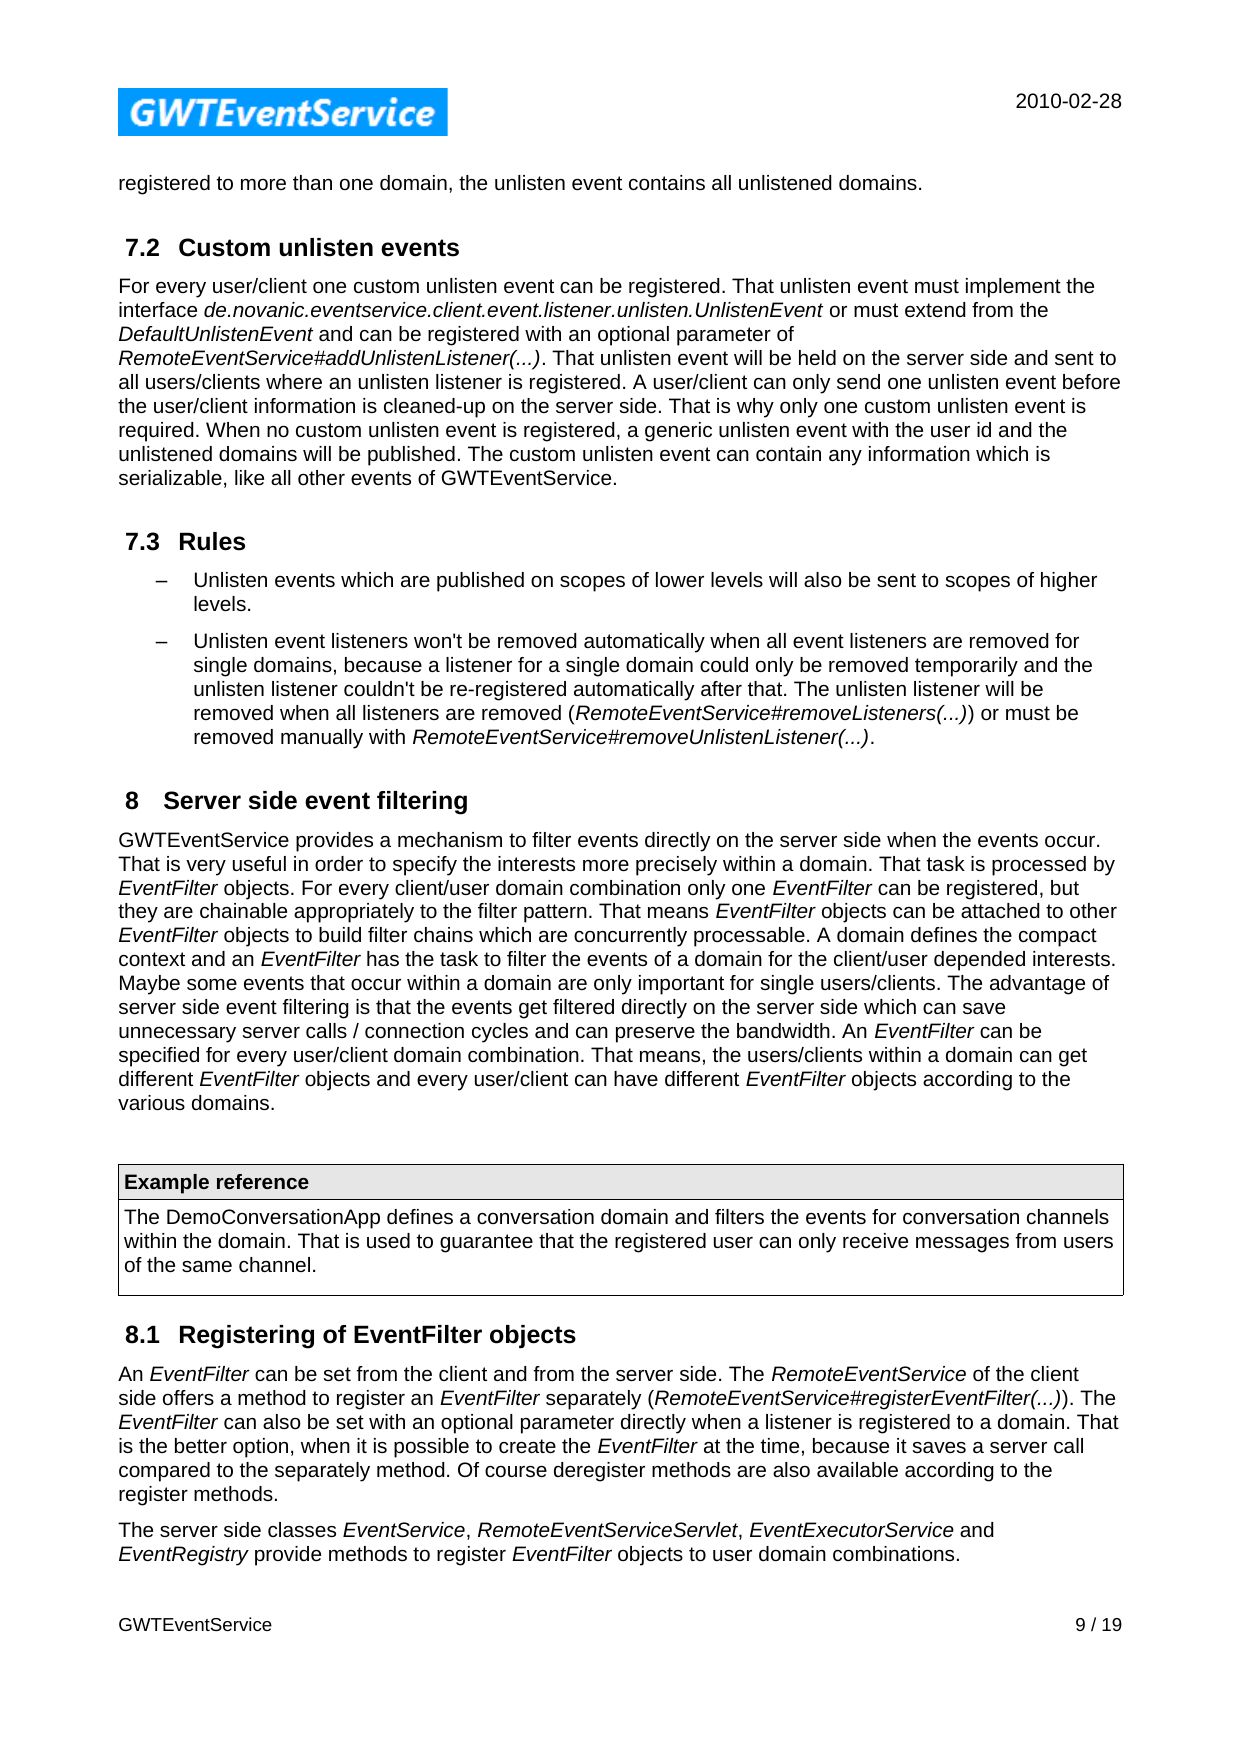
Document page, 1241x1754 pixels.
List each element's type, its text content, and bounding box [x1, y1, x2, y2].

table_header Example reference [119, 1165, 1123, 1199]
text The server side classes EventService, RemoteEventServiceServlet, EventExecutorService and EventRegistry provide methods to register EventFilter objects to user domain combinations. [118, 1518, 1122, 1566]
picture [118, 88, 448, 136]
list Unlisten events which are published on scopes of lower levels will also be sent to scopes of higher levels. [156, 568, 1122, 616]
subtitle Server side event filtering [118, 786, 1122, 815]
text registered to more than one domain, the unlisten event contains all unlistened domains. [118, 171, 1122, 195]
list Unlisten event listeners won't be removed automatically when all event listeners are removed for single domains, because a listener for a single domain could only be removed temporarily and the unlisten listener couldn't be re-registered automatically after that. The unlisten listener will be removed when all listeners are removed (RemoteEventService#removeListeners(...)) or must be removed manually with RemoteEventService#removeUnlistenListener(...). [156, 629, 1122, 749]
text For every user/client one custom unlisten event can be registered. That unlisten event must implement the interface de.novanic.eventservice.client.event.listener.unlisten.UnlistenEvent or must extend from the DefaultUnlistenEvent and can be registered with an optional parameter of RemoteEventService#addUnlistenListener(...). That unlisten event will be held on the server side and sent to all users/clients where an unlisten listener is registered. A user/client can only send one unlisten event before the user/client information is cleaned-up on the server side. That is why only one custom unlisten event is required. When no custom unlisten event is registered, a generic unlisten event with the user id and the unlistened domains will be published. The custom unlisten event can contain any information which is serializable, like all other events of GWTEventService. [118, 274, 1122, 489]
text An EventFilter can be set from the client and from the server side. The RemoteEventService of the client side offers a method to register an EventFilter separately (RemoteEventService#registerEventFilter(...)). The EventFilter can also be set with an optional parameter directly when a listener is registered to a domain. That is the better option, when it is possible to create the EventFilter at the time, because it saves a server call compared to the separately method. Of course deregister methods are also available according to the register methods. [118, 1362, 1122, 1505]
text GWTEventService provides a mechanism to filter events directly on the server side when the events occur. That is very useful in order to specify the interests more precisely within a domain. That task is processed by EventFilter objects. For every client/user domain combination only one EventFilter can be registered, but they are chainable appropriately to the filter pattern. That means EventFilter objects can be attached to other EventFilter objects to build filter chains which are concurrently processable. A domain defines the compact context and an EventFilter has the task to filter the events of a domain for the client/user depended interests. Maybe some events that occur within a domain are only important for single users/clients. The advantage of server side event filtering is that the events get filtered directly on the server side which can save unnecessary server calls / connection cycles and can preserve the bandwidth. An EventFilter can be specified for every user/client domain combination. That means, the users/clients within a domain can get different EventFilter objects and every user/client can have different EventFilter objects according to the various domains. [118, 827, 1122, 1115]
subtitle Custom unlisten events [118, 233, 1122, 261]
table_cell The DemoConversationApp defines a conversation domain and filters the events for conversation channels within the domain. That is used to guarantee that the registered user can only receive messages from users of the same channel. [119, 1200, 1123, 1295]
subtitle Rules [118, 527, 1122, 556]
subtitle Registering of EventFilter objects [118, 1320, 1122, 1349]
